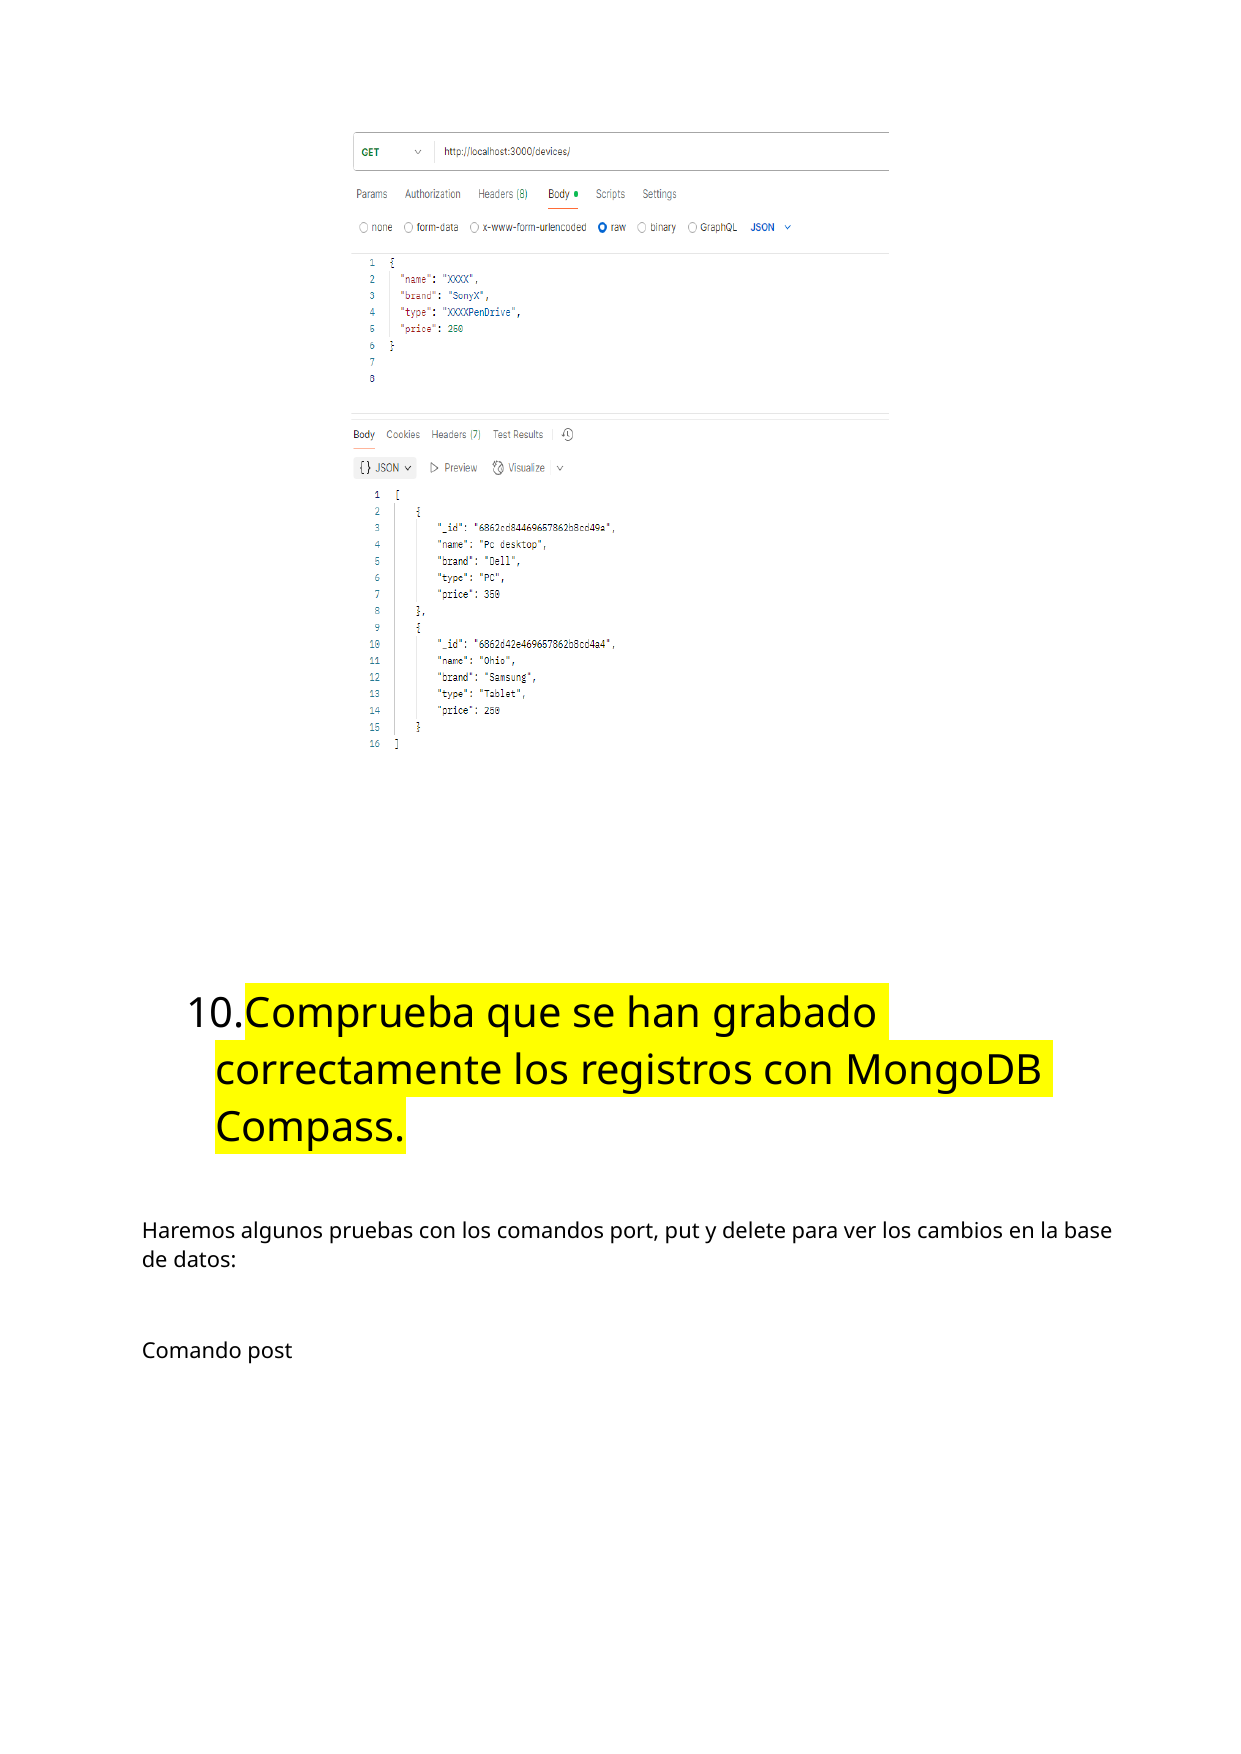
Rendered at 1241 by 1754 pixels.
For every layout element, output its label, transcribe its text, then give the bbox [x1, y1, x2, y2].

list Comprueba que se han grabado correctamente los registros con MongoDB Compass. [186, 983, 1122, 1154]
text Haremos algunos pruebas con los comandos port, put y delete para ver los cambios en la base de datos: [142, 1215, 1122, 1274]
text Comando post [142, 1335, 1122, 1365]
